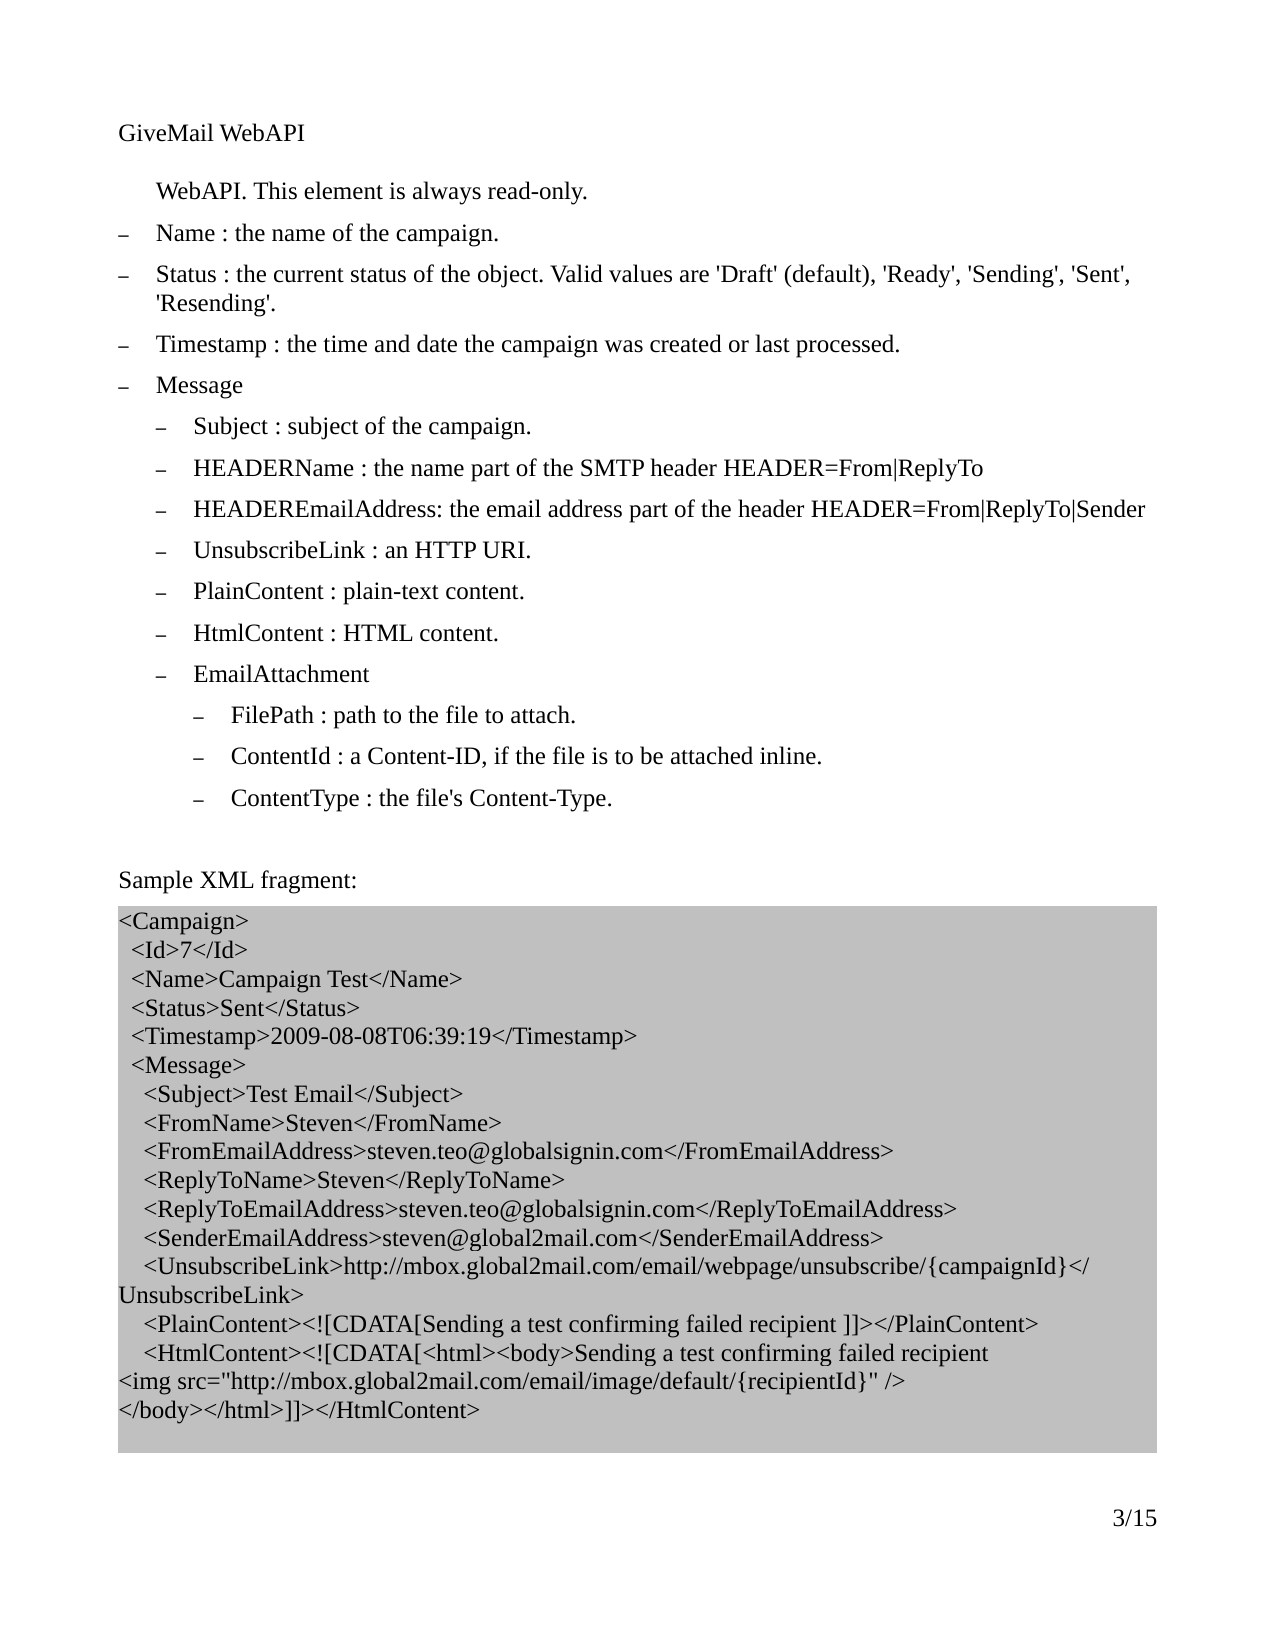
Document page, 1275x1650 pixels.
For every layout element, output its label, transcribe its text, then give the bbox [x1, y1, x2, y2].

text <SenderEmailAddress>steven@global2mail.com</SenderEmailAddress> [118, 1223, 1157, 1251]
list FilePath : path to the file to attach. [193, 700, 1157, 729]
text </body></html>]]></HtmlContent> [118, 1395, 1157, 1424]
text <FromEmailAddress>steven.teo@globalsignin.com</FromEmailAddress> [118, 1136, 1157, 1165]
list HEADEREmailAddress: the email address part of the header HEADER=From|ReplyTo|Sender [156, 494, 1157, 523]
list UnsubscribeLink : an HTTP URI. [156, 535, 1157, 564]
list Timestamp : the time and date the campaign was created or last processed. [118, 329, 1157, 358]
text <PlainContent><![CDATA[Sending a test confirming failed recipient ]]></PlainContent> [118, 1309, 1157, 1338]
text <Timestamp>2009-08-08T06:39:19</Timestamp> [118, 1021, 1157, 1050]
list HEADERName : the name part of the SMTP header HEADER=From|ReplyTo [156, 453, 1157, 481]
text <img src="http://mbox.global2mail.com/email/image/default/{recipientId}" /> [118, 1366, 1157, 1395]
text <Subject>Test Email</Subject> [118, 1079, 1157, 1108]
text <FromName>Steven</FromName> [118, 1108, 1157, 1136]
text <Message> [118, 1050, 1157, 1079]
text <ReplyToName>Steven</ReplyToName> [118, 1165, 1157, 1194]
text <Campaign> [118, 906, 1157, 935]
list EmailAttachment [156, 659, 1157, 688]
text <Status>Sent</Status> [118, 993, 1157, 1021]
list PlainContent : plain-text content. [156, 576, 1157, 605]
list Subject : subject of the campaign. [156, 411, 1157, 440]
text <Id>7</Id> [118, 935, 1157, 964]
text <UnsubscribeLink>http://mbox.global2mail.com/email/webpage/unsubscribe/{campaignId}</UnsubscribeLink> [118, 1251, 1157, 1309]
list ContentType : the file's Content-Type. [193, 783, 1157, 811]
list WebAPI. This element is always read-only. [118, 176, 1157, 205]
text <HtmlContent><![CDATA[<html><body>Sending a test confirming failed recipient [118, 1338, 1157, 1366]
list Message [118, 370, 1157, 399]
list HtmlContent : HTML content. [156, 618, 1157, 646]
text Sample XML fragment: [118, 865, 1157, 894]
list Status : the current status of the object. Valid values are 'Draft' (default), 'Ready', 'Sending', 'Sent', 'Resending'. [118, 259, 1157, 316]
text <ReplyToEmailAddress>steven.teo@globalsignin.com</ReplyToEmailAddress> [118, 1194, 1157, 1223]
text <Name>Campaign Test</Name> [118, 964, 1157, 993]
list Name : the name of the campaign. [118, 218, 1157, 246]
list ContentId : a Content-ID, if the file is to be attached inline. [193, 741, 1157, 770]
